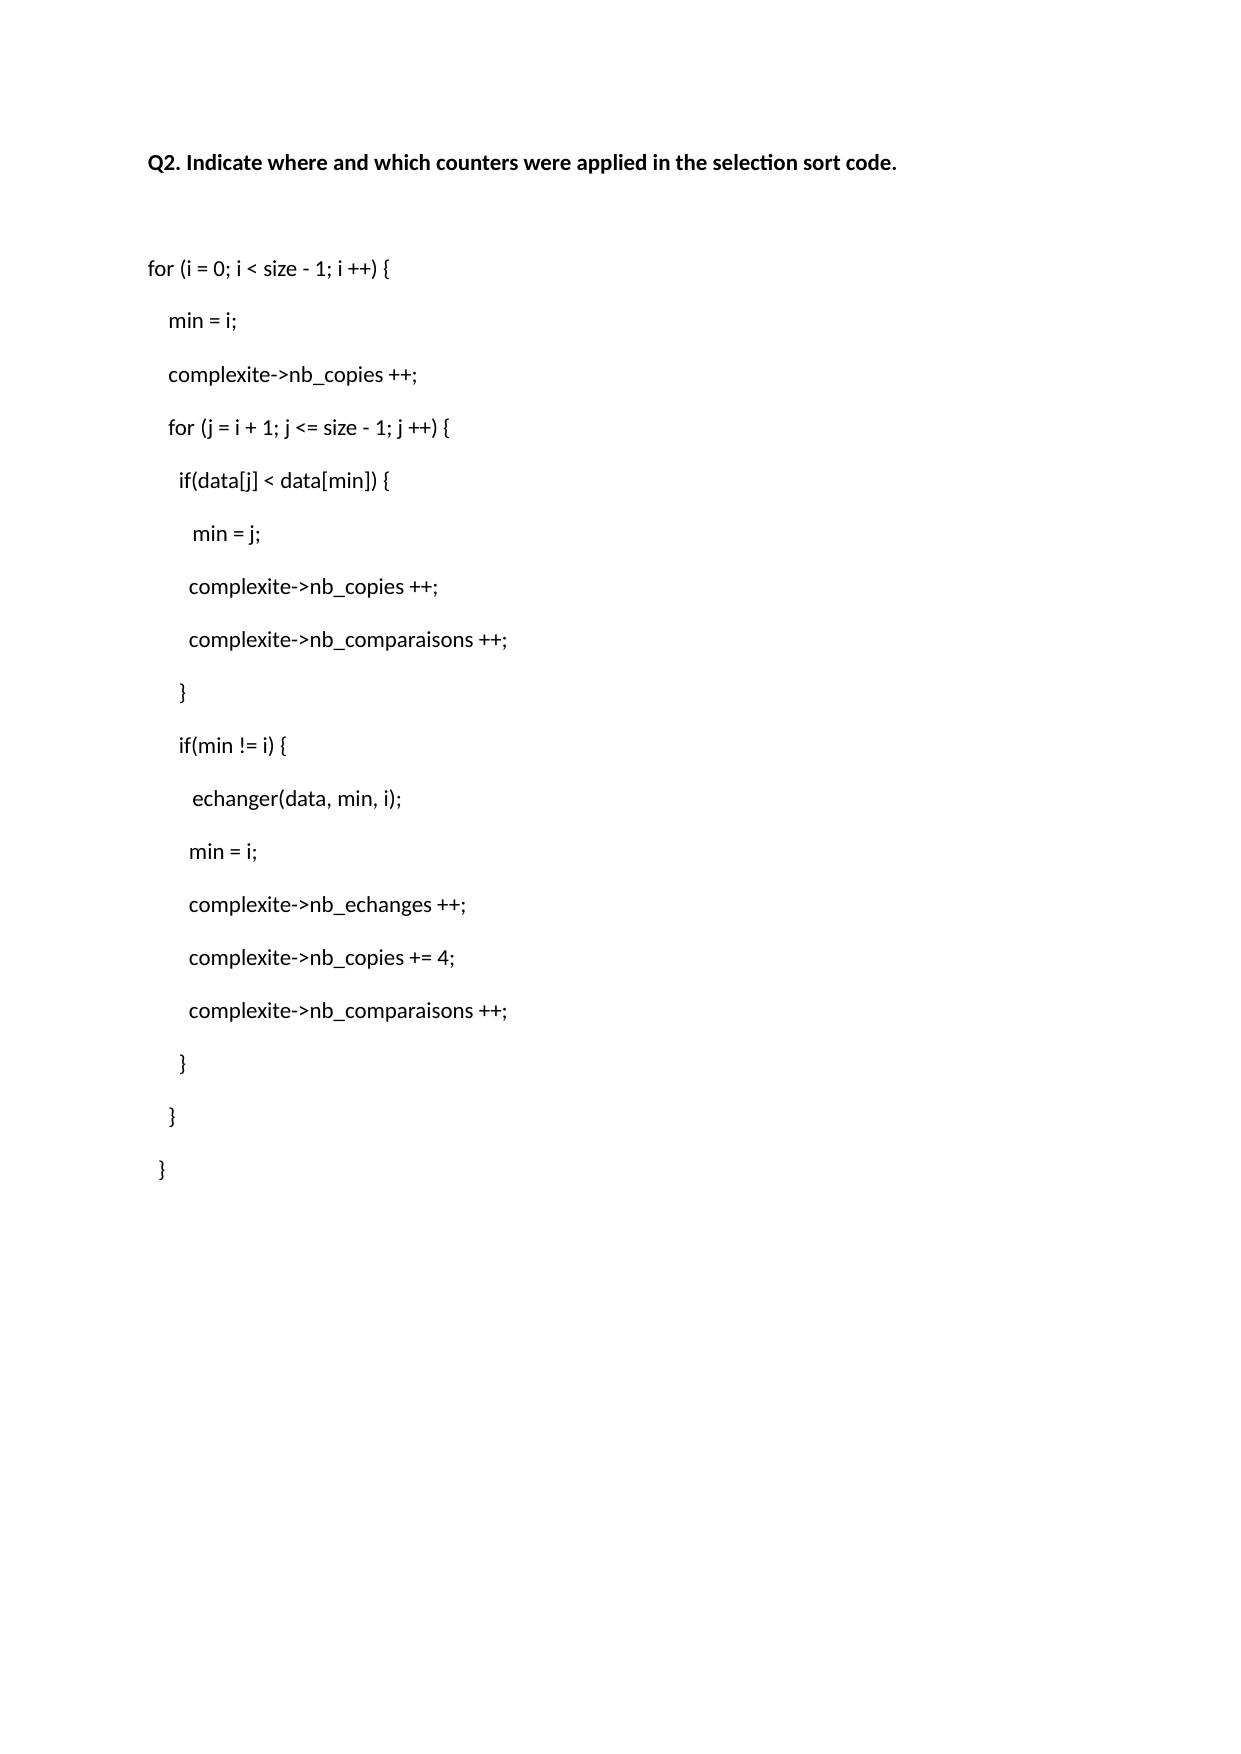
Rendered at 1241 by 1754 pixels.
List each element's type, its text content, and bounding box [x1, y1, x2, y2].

text } [148, 1155, 1093, 1183]
text for (j = i + 1; j <= size - 1; j ++) { [148, 413, 1093, 441]
text } [148, 1049, 1093, 1077]
text complexite->nb_copies ++; [148, 360, 1093, 388]
text for (i = 0; i < size - 1; i ++) { [148, 254, 1093, 282]
text complexite->nb_comparaisons ++; [148, 625, 1093, 653]
text complexite->nb_echanges ++; [148, 890, 1093, 918]
text complexite->nb_copies += 4; [148, 943, 1093, 971]
text min = i; [148, 307, 1093, 335]
text echanger(data, min, i); [148, 784, 1093, 812]
text if(min != i) { [148, 731, 1093, 759]
text } [148, 678, 1093, 706]
text complexite->nb_comparaisons ++; [148, 996, 1093, 1024]
text min = j; [148, 519, 1093, 547]
text Q2. Indicate where and which counters were applied in the selection sort code. [148, 148, 1093, 176]
text } [148, 1102, 1093, 1130]
text complexite->nb_copies ++; [148, 572, 1093, 600]
text min = i; [148, 837, 1093, 865]
text if(data[j] < data[min]) { [148, 466, 1093, 494]
